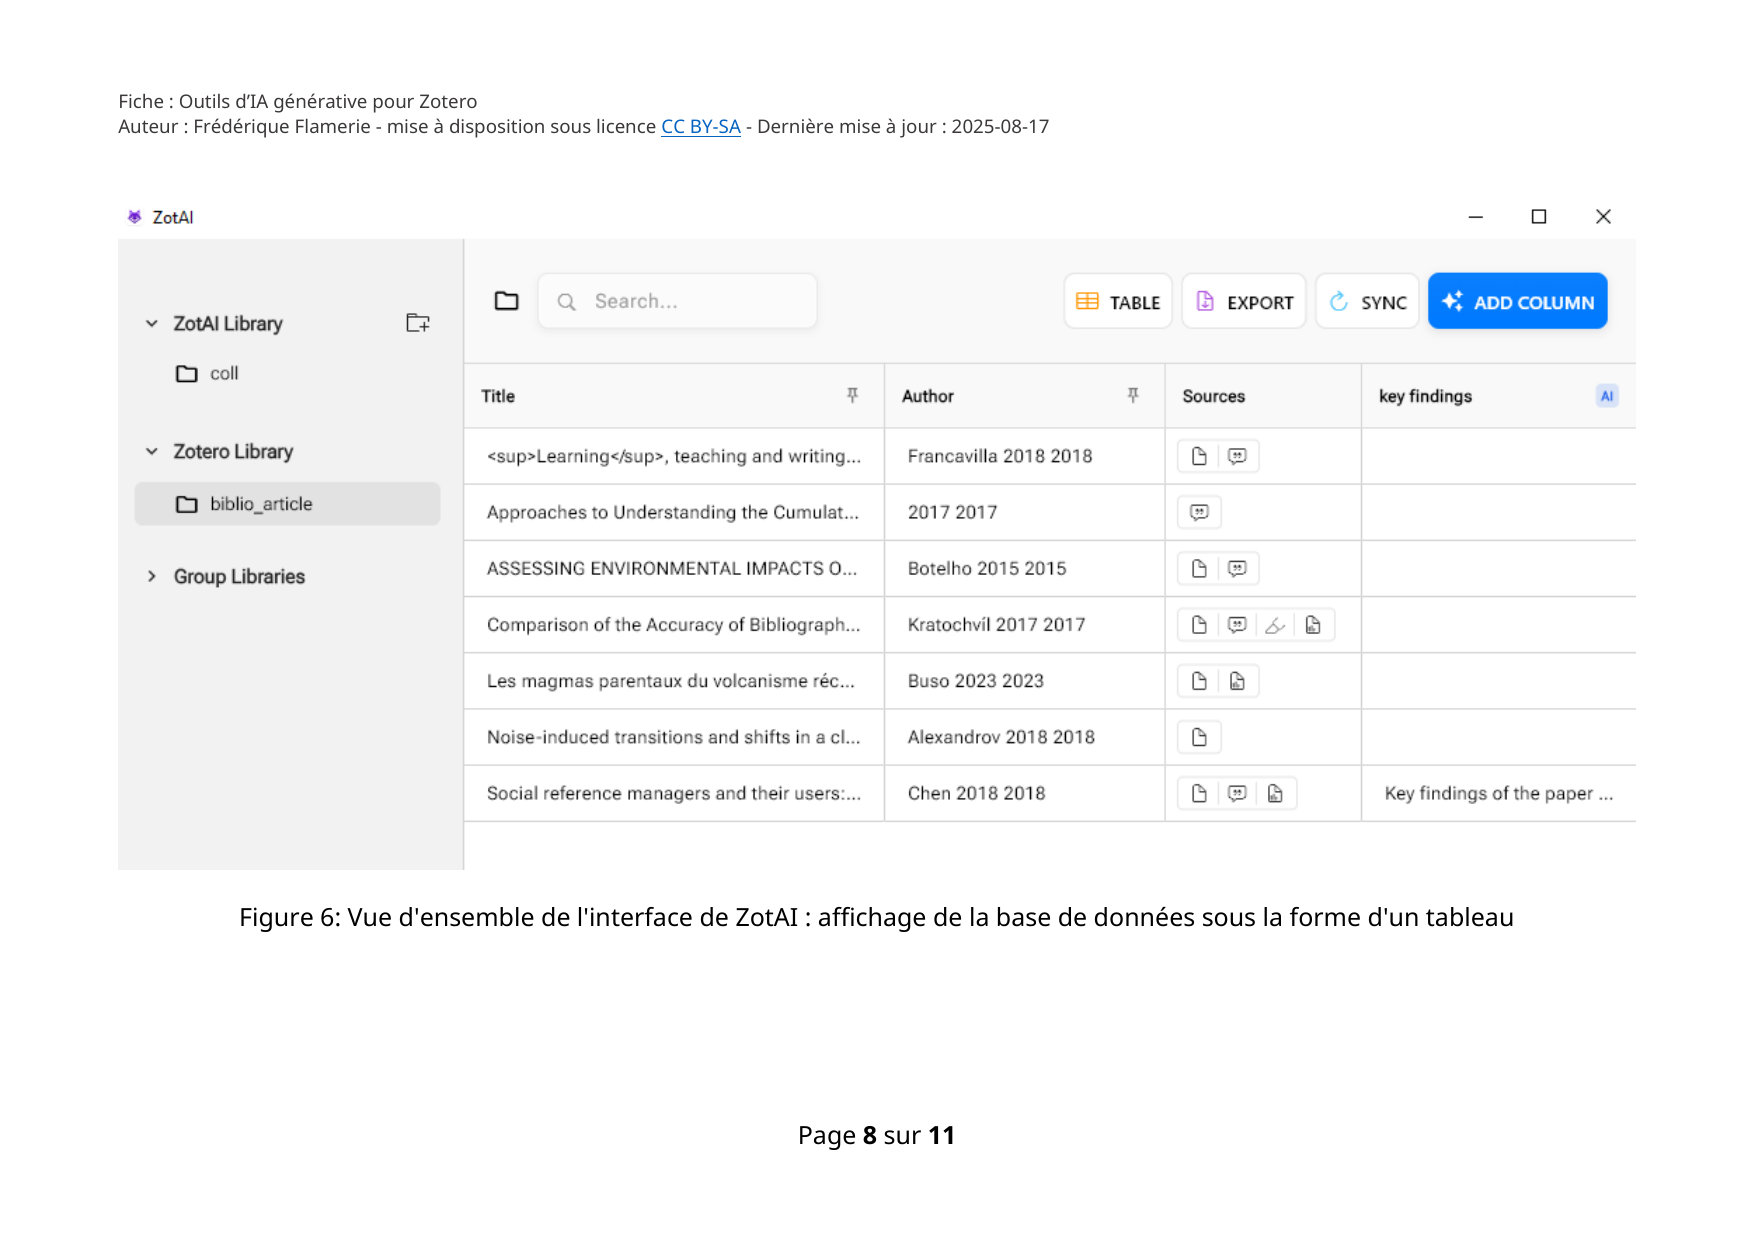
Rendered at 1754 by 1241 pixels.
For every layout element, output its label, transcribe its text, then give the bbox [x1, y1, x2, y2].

text Figure 6: Vue d'ensemble de l'interface de ZotAI : affichage de la base de données sous la forme d'un tableau [118, 870, 1636, 933]
picture [118, 197, 1636, 870]
